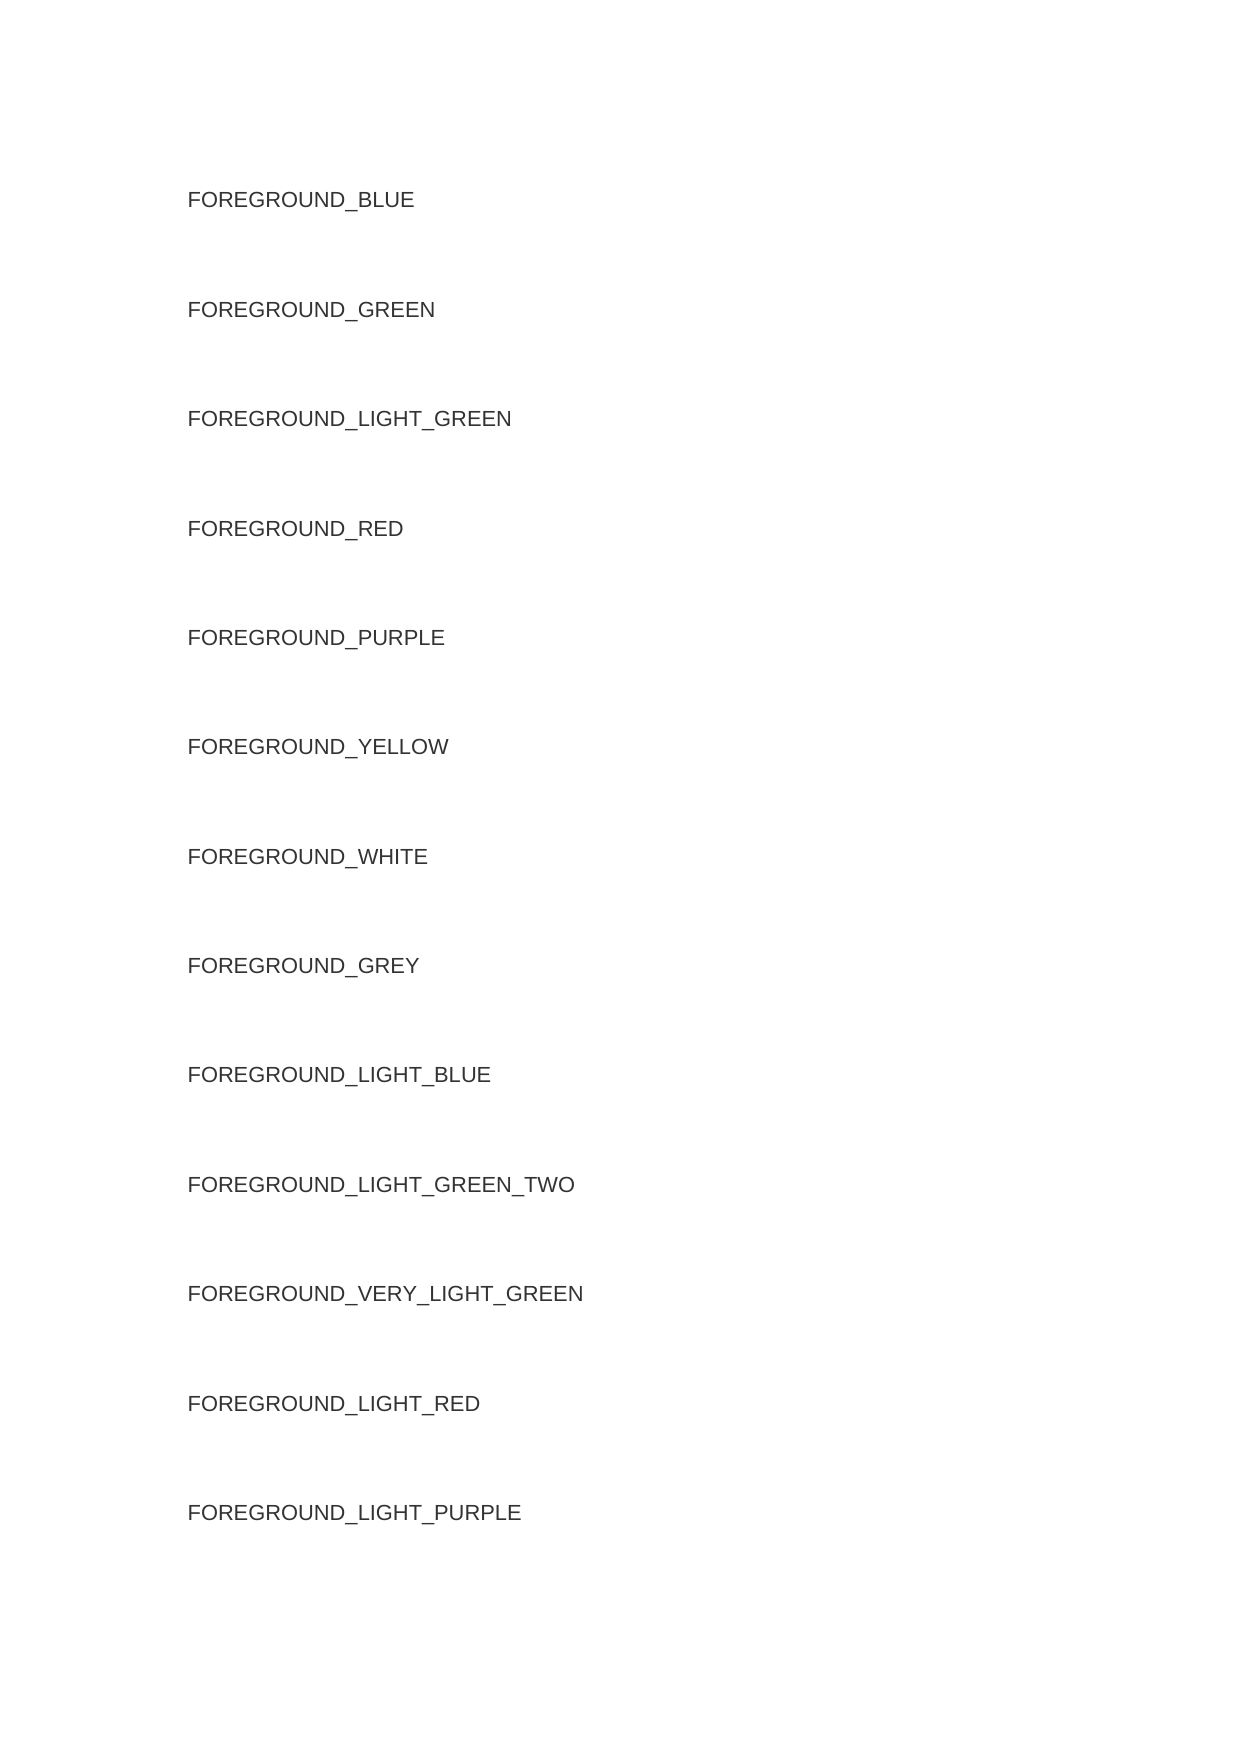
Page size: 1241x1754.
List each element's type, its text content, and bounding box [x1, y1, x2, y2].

text FOREGROUND_YELLOW [187, 705, 1053, 768]
text FOREGROUND_LIGHT_BLUE [187, 1033, 1053, 1096]
text FOREGROUND_BLUE [187, 158, 1053, 221]
text FOREGROUND_LIGHT_GREEN_TWO [187, 1143, 1053, 1205]
text FOREGROUND_PURPLE [187, 596, 1053, 658]
text FOREGROUND_GREEN [187, 268, 1053, 330]
text FOREGROUND_VERY_LIGHT_GREEN [187, 1252, 1053, 1314]
text FOREGROUND_LIGHT_GREEN [187, 377, 1053, 439]
text FOREGROUND_LIGHT_PURPLE [187, 1471, 1053, 1533]
text FOREGROUND_WHITE [187, 814, 1053, 877]
text FOREGROUND_GREY [187, 924, 1053, 986]
text FOREGROUND_LIGHT_RED [187, 1361, 1053, 1424]
text FOREGROUND_RED [187, 486, 1053, 549]
